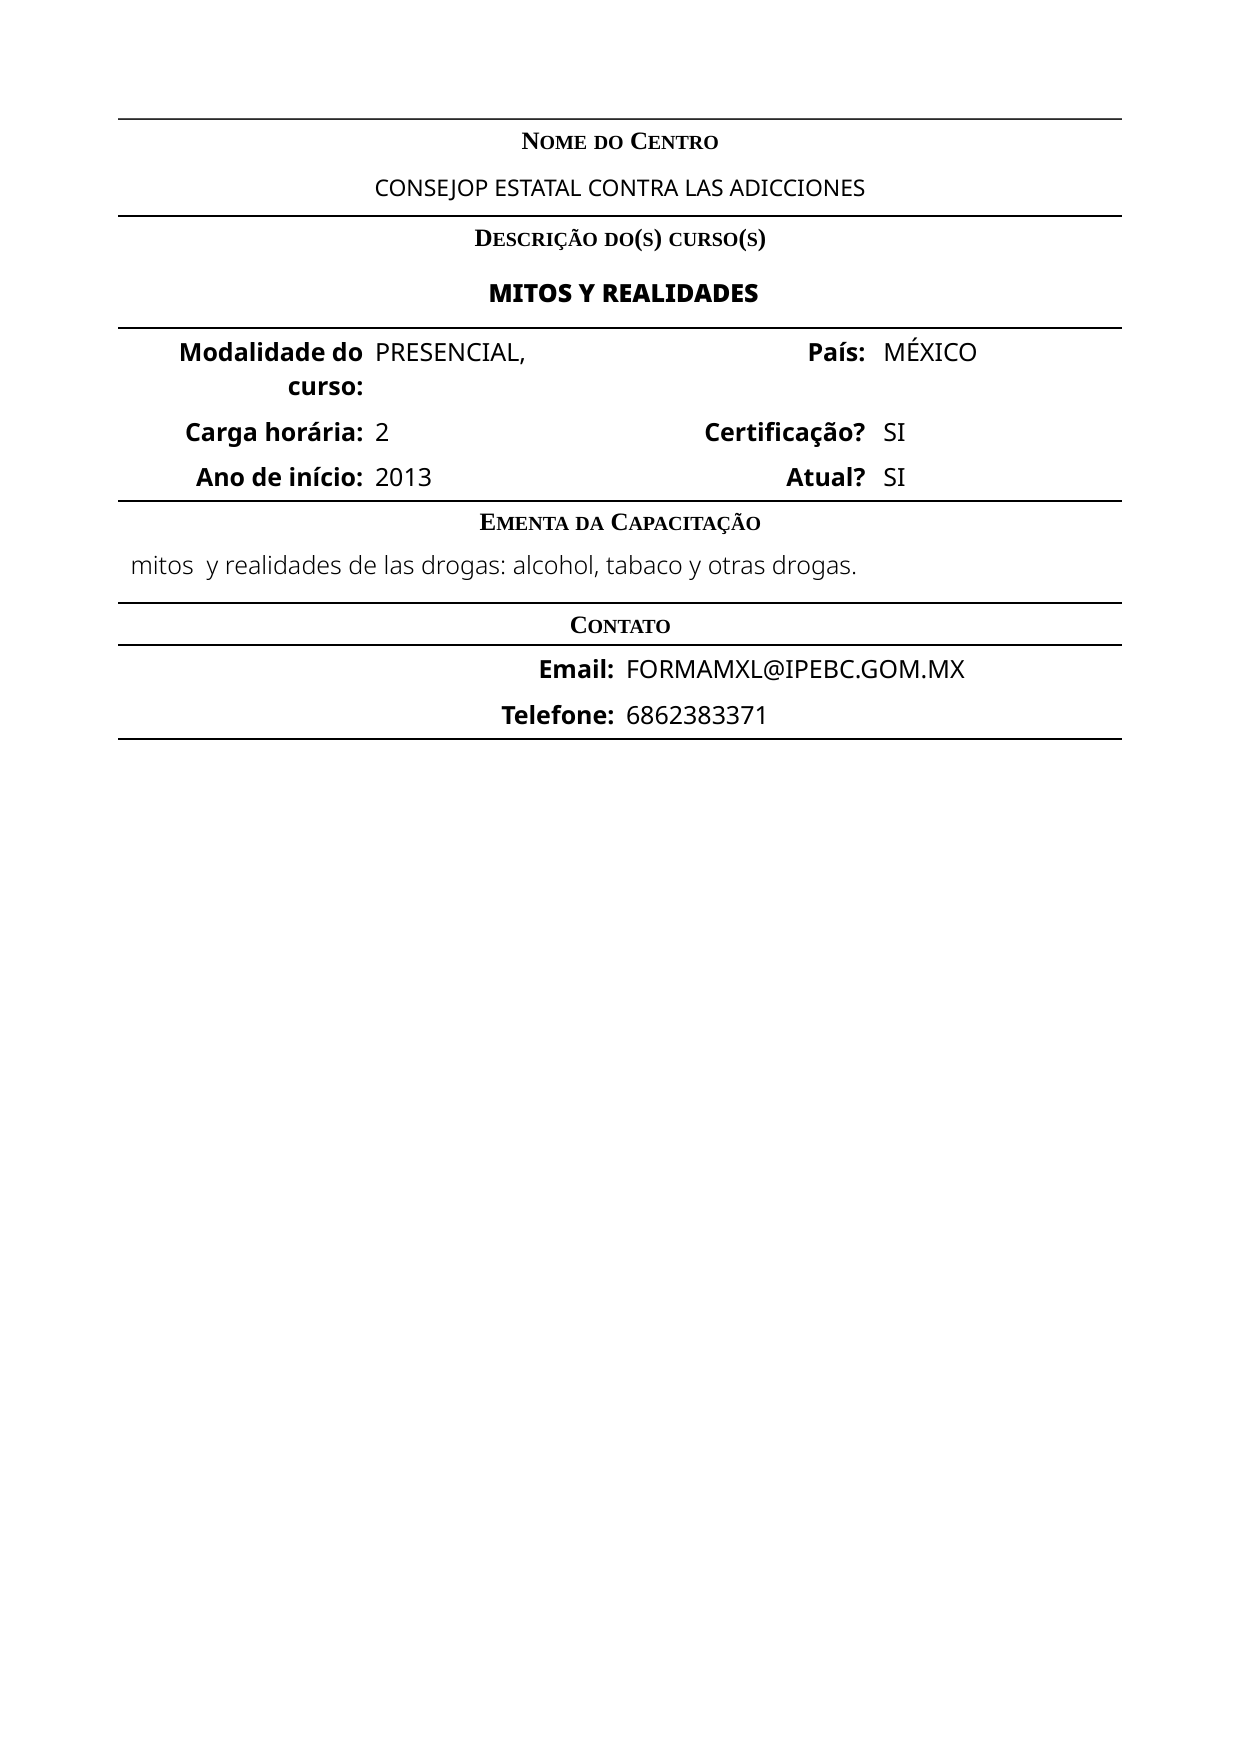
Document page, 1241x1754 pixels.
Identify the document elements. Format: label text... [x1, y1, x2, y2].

table_cell PRESENCIAL, [369, 329, 620, 409]
table_cell Modalidade do curso: [118, 329, 369, 409]
table_cell Ano de início: [118, 454, 369, 500]
table_cell País: [620, 329, 871, 409]
table_cell MÉXICO [871, 329, 1122, 409]
table_cell FORMAMXL@IPEBC.GOM.MX [620, 646, 1122, 692]
table_cell Atual? [620, 454, 871, 500]
table_cell SI [871, 454, 1122, 500]
table_header Nome do Centro [118, 121, 1122, 160]
table_cell Ementa da Capacitação [118, 502, 1122, 542]
table_cell Descrição do(s) curso(s) [118, 217, 1122, 257]
table_cell 6862383371 [620, 692, 1122, 737]
table_cell CONSEJOP ESTATAL CONTRA LAS ADICCIONES [118, 160, 1122, 215]
table_cell 2013 [369, 454, 620, 500]
table_cell Telefone: [118, 692, 620, 737]
table_cell Carga horária: [118, 409, 369, 454]
table_cell Certificação? [620, 409, 871, 454]
table_cell 2 [369, 409, 620, 454]
table_cell SI [871, 409, 1122, 454]
table_cell Contato [118, 604, 1122, 644]
table_cell MITOS Y REALIDADES DE LAS DROGAS: ALCOHOL, TABACO Y OTRAS DROGAS. [118, 542, 1122, 602]
table_cell Email: [118, 646, 620, 692]
table_cell MITOS Y REALIDADES [118, 258, 1122, 327]
